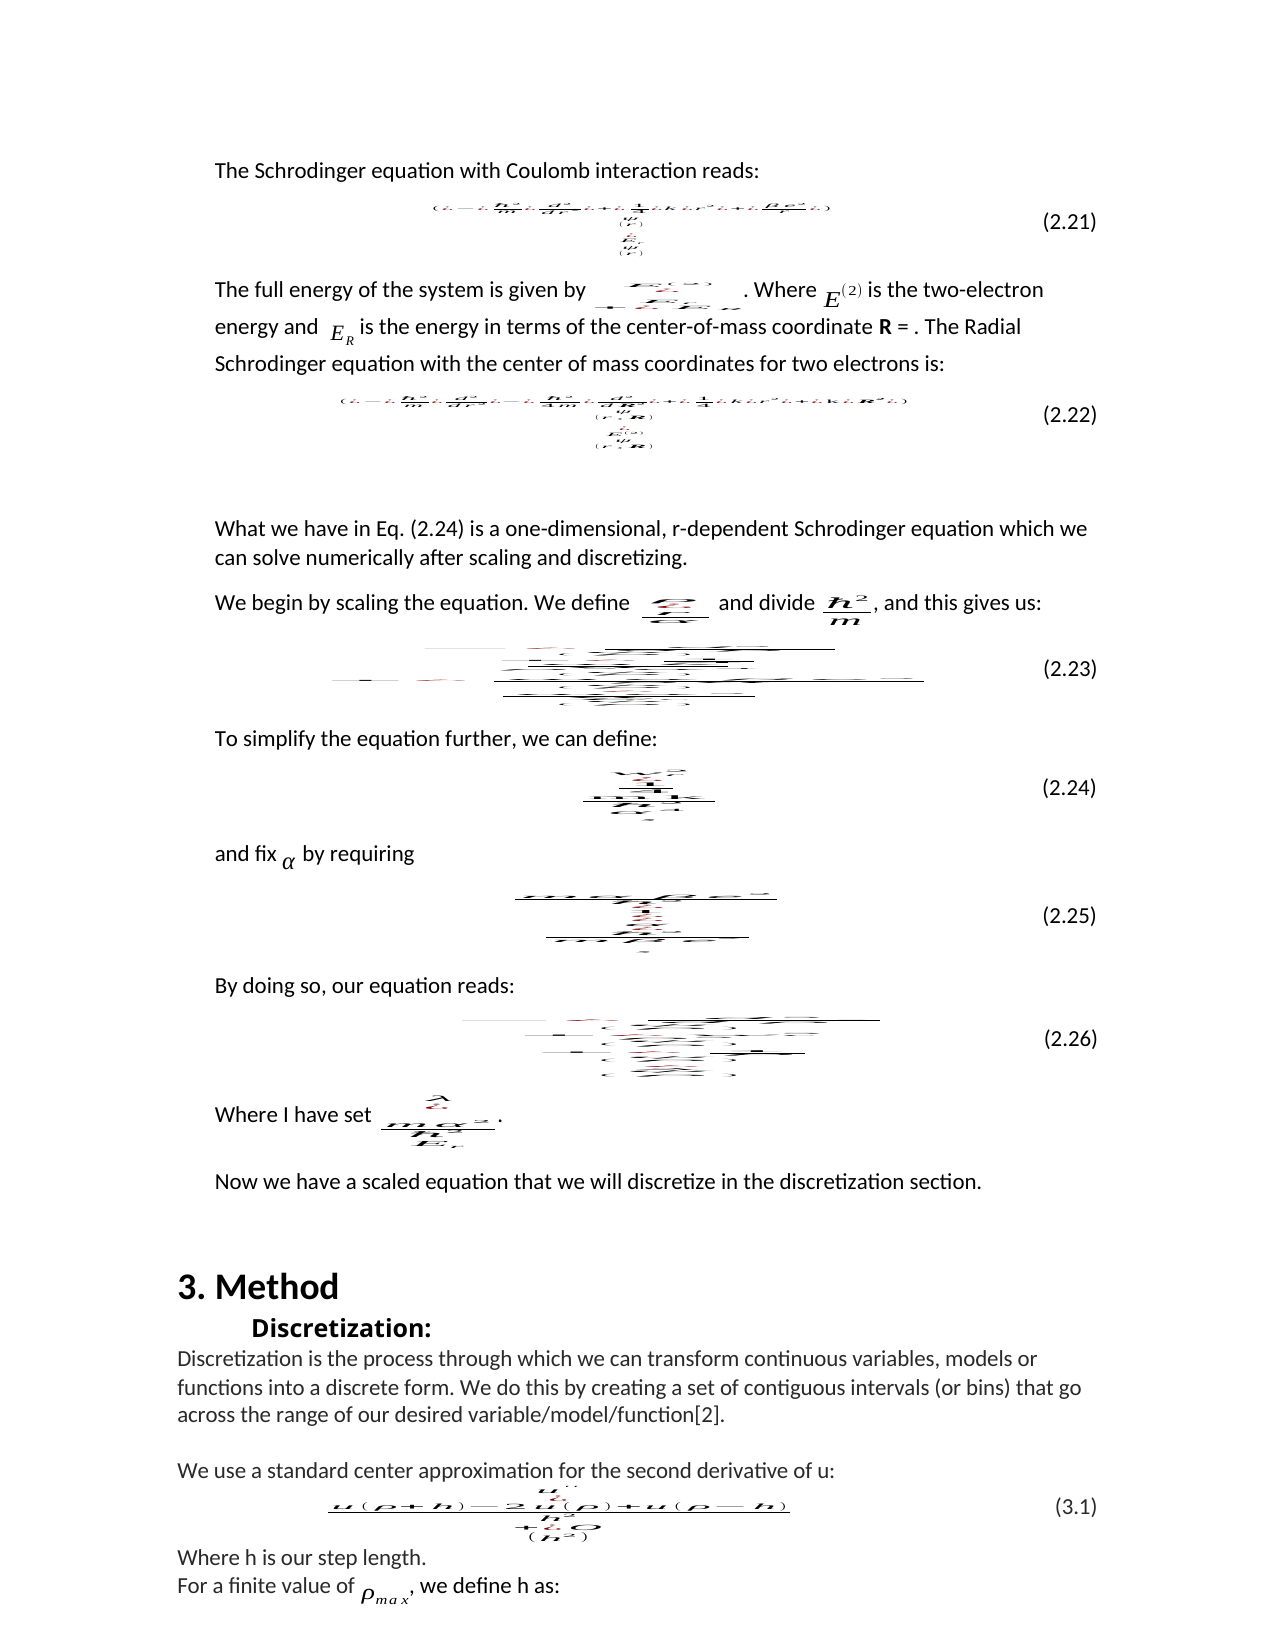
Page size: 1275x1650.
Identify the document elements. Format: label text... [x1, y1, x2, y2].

text Now we have a scaled equation that we will discretize in the discretization section. [214, 1167, 1098, 1195]
text For a finite value of , we define h as: [177, 1571, 1098, 1607]
text To simplify the equation further, we can define: [214, 724, 1098, 752]
text We begin by scaling the equation. We define and divide , and this gives us: [214, 588, 1098, 628]
list Method [177, 1263, 1098, 1309]
text (2.21) [214, 202, 1098, 257]
text Discretization is the process through which we can transform continuous variables, models or functions into a discrete form. We do this by creating a set of contiguous intervals (or bins) that go across the range of our desired variable/model/function[2]. [177, 1344, 1098, 1429]
text Where h is our step length. [177, 1543, 1098, 1571]
text The Schrodinger equation with Coulomb interaction reads: [214, 156, 1098, 184]
text Discretization: [177, 1311, 1098, 1344]
text and fix by requiring [214, 839, 1098, 876]
text (2.25) [214, 893, 1098, 953]
text By doing so, our equation reads: [214, 971, 1098, 999]
text (2.26) [214, 1017, 1098, 1077]
text (3.1) [177, 1485, 1098, 1543]
text The full energy of the system is given by . Where is the two-electron energy and is the energy in terms of the center-of-mass coordinate R = . The Radial Schrodinger equation with the center of mass coordinates for two electrons is: [214, 275, 1098, 377]
text Where I have set . [214, 1094, 1098, 1149]
text (2.22) [214, 395, 1098, 450]
text (2.24) [214, 769, 1098, 822]
text (2.23) [214, 646, 1098, 706]
text We use a standard center approximation for the second derivative of u: [177, 1457, 1098, 1485]
text What we have in Eq. (2.24) is a one-dimensional, r-dependent Schrodinger equation which we can solve numerically after scaling and discretizing. [214, 514, 1098, 571]
